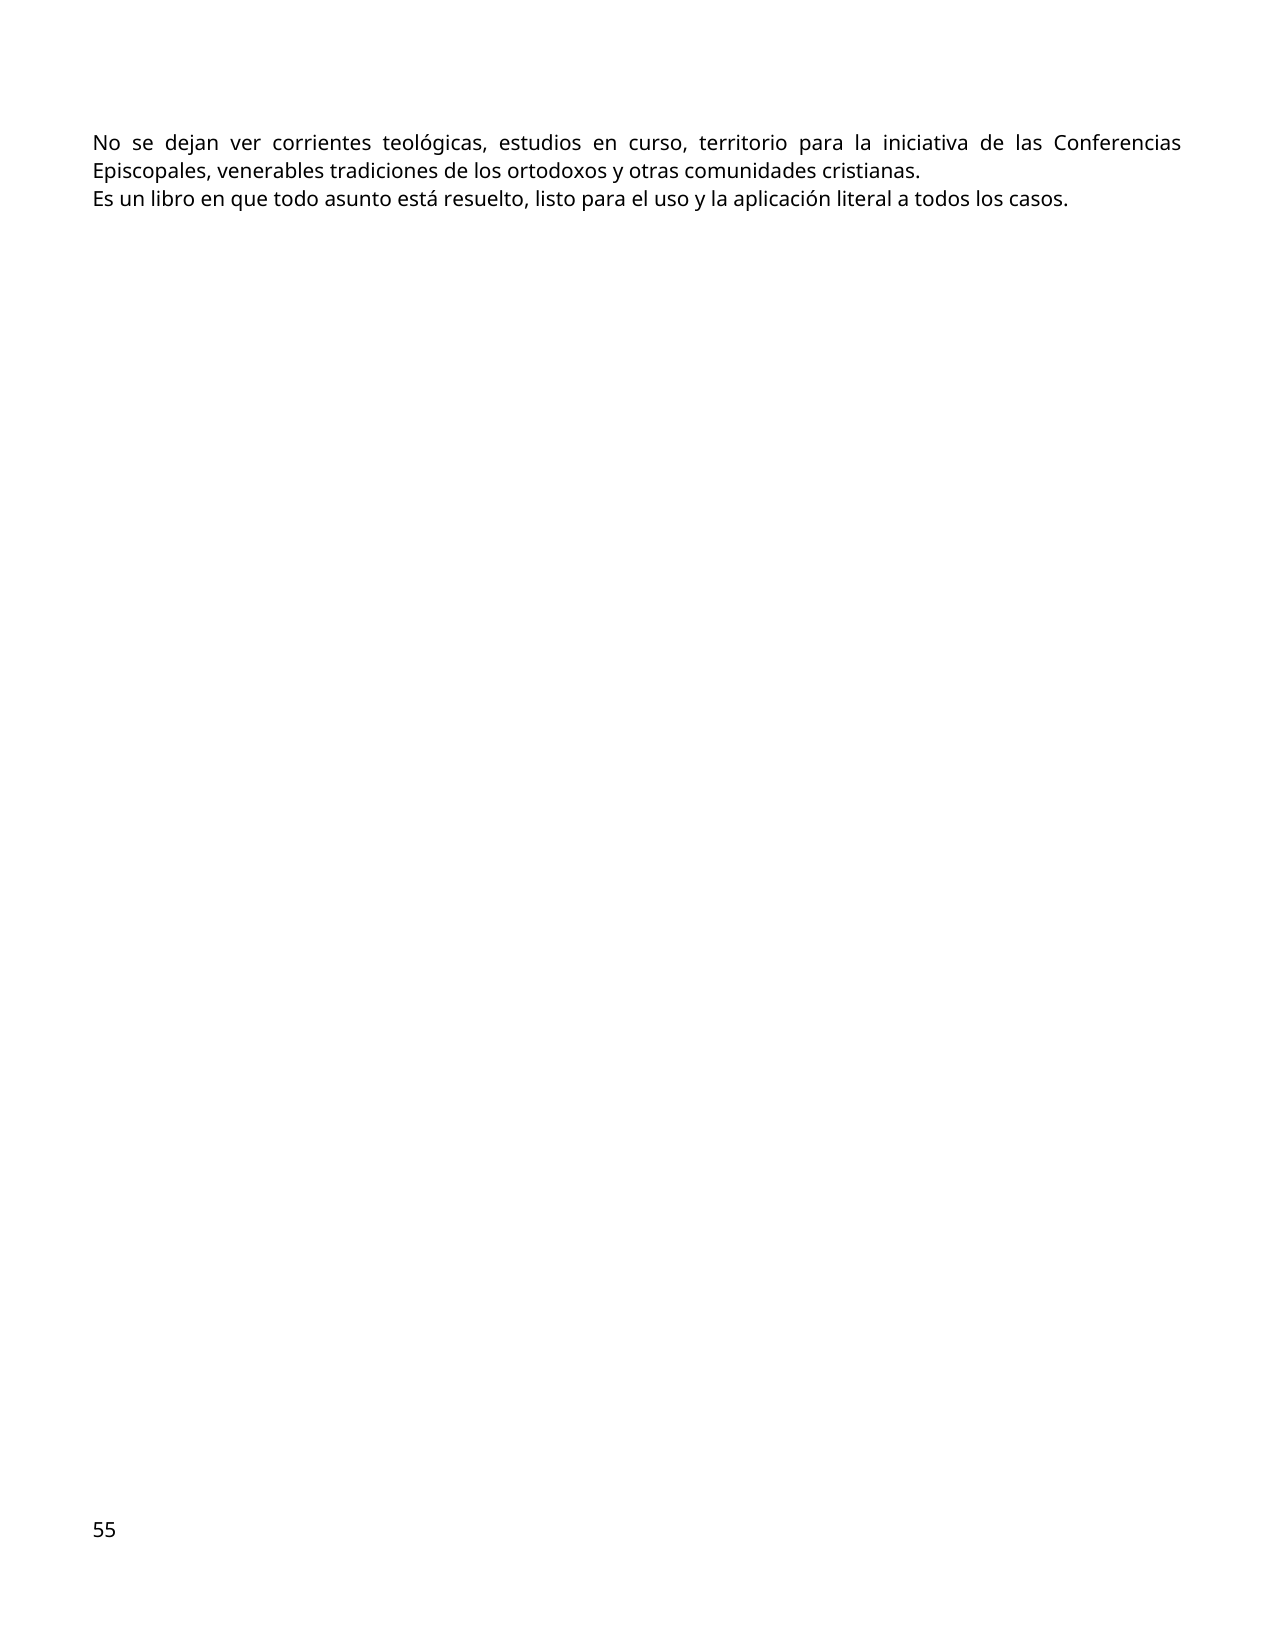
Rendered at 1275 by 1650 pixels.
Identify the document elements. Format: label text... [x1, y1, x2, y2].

list No se dejan ver corrientes teológicas, estudios en curso, territorio para la iniciativa de las Conferencias Episcopales, venerables tradiciones de los ortodoxos y otras comunidades cristianas. [92, 128, 1182, 184]
text Es un libro en que todo asunto está resuelto, listo para el uso y la aplicación literal a todos los casos. [92, 184, 1182, 213]
